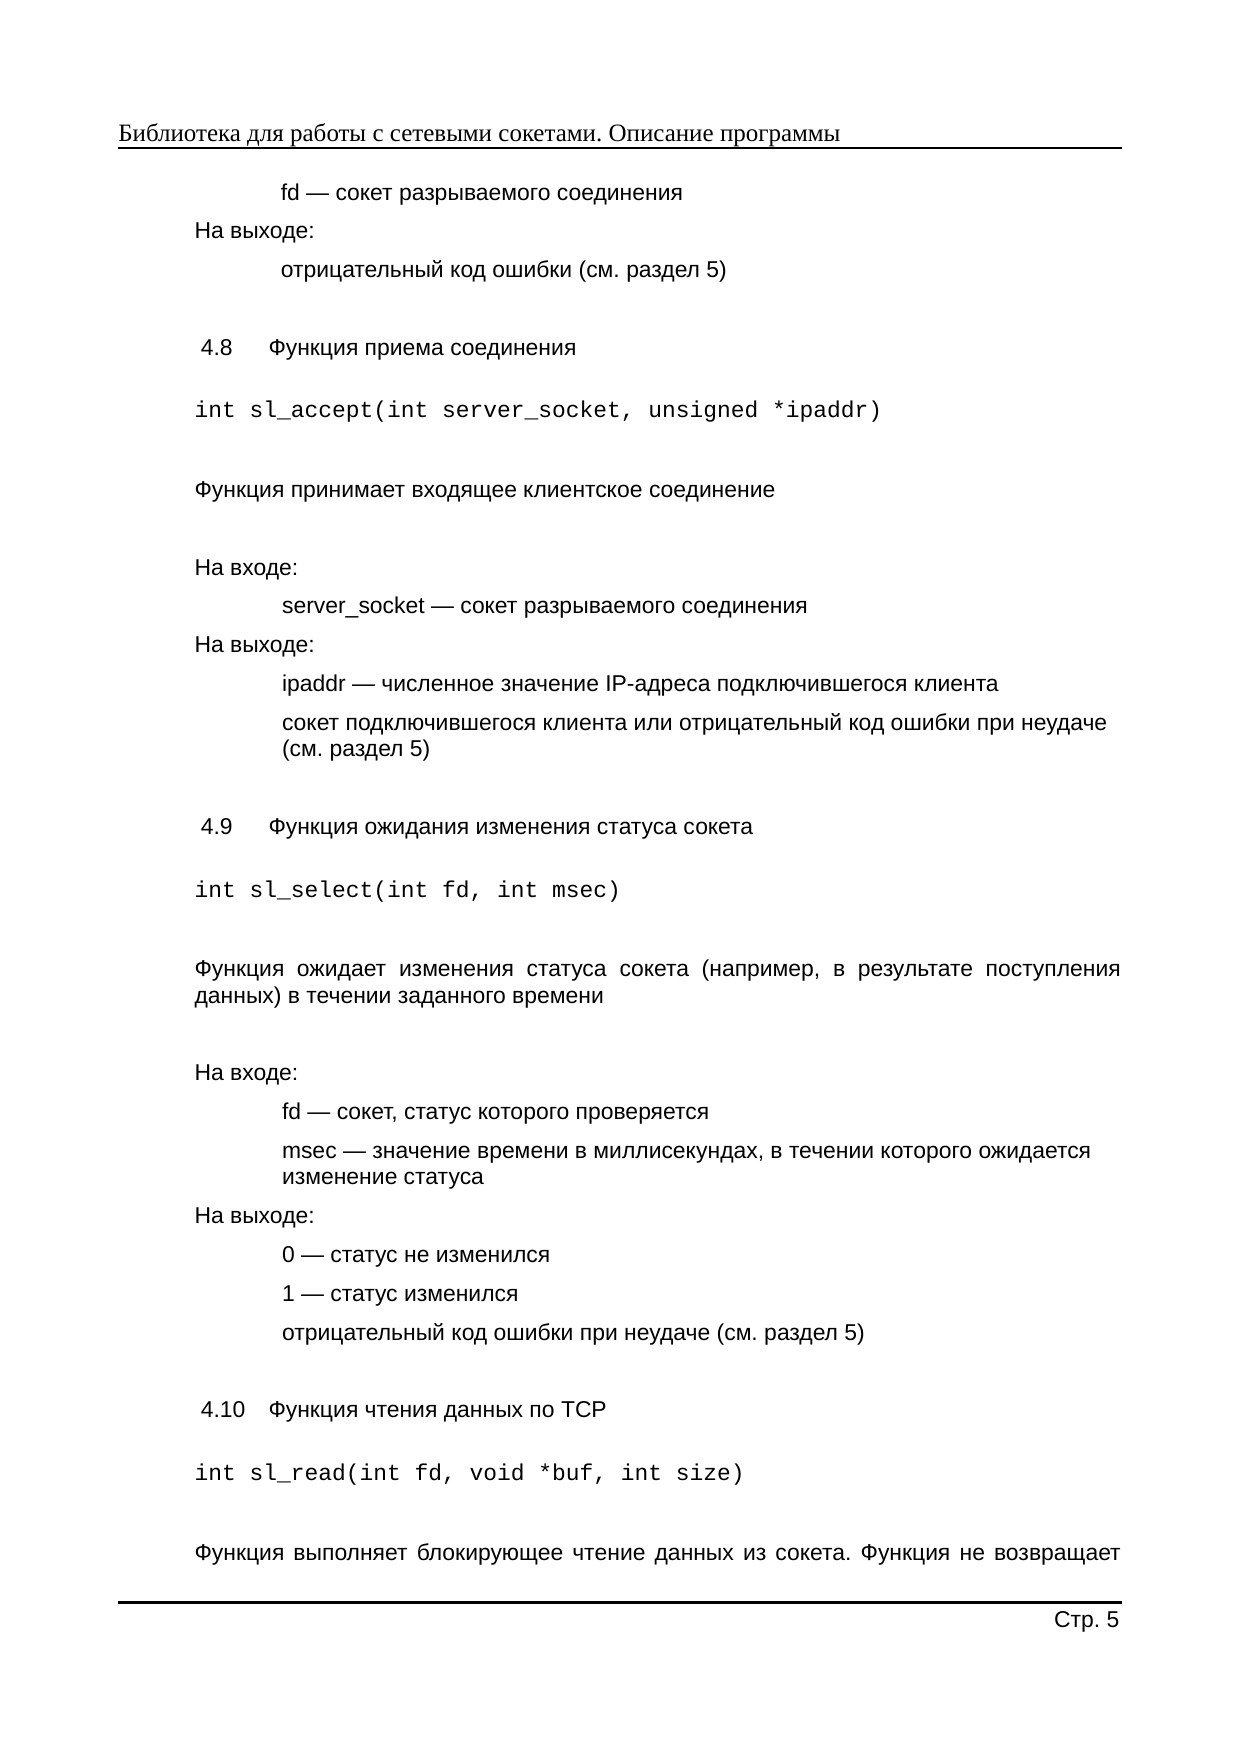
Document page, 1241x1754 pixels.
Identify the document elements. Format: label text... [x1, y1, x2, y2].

list сокет подключившегося клиента или отрицательный код ошибки при неудаче (см. раздел 5) [282, 709, 1122, 762]
list отрицательный код ошибки при неудаче (см. раздел 5) [282, 1319, 1122, 1345]
list На выходе: [194, 1202, 1122, 1228]
list Функция ожидает изменения статуса сокета (например, в результате поступления данных) в течении заданного времени [194, 955, 1122, 1008]
list На выходе: [194, 217, 1122, 244]
list Функция чтения данных по TCP [194, 1396, 1122, 1423]
list fd — сокет разрываемого соединения [281, 178, 1122, 205]
list Функция выполняет блокирующее чтение данных из сокета. Функция не возвращает [194, 1538, 1122, 1565]
list отрицательный код ошибки (см. раздел 5) [281, 256, 1122, 282]
list 1 — статус изменился [282, 1280, 1122, 1306]
list fd — сокет, статус которого проверяется [282, 1098, 1122, 1124]
list int sl_accept(int server_socket, unsigned *ipaddr) [194, 399, 1122, 424]
list Функция ожидания изменения статуса сокета [194, 813, 1122, 839]
list 0 — статус не изменился [282, 1241, 1122, 1267]
list int sl_select(int fd, int msec) [194, 878, 1122, 904]
list int sl_read(int fd, void *buf, int size) [194, 1461, 1122, 1487]
list Функция приема соединения [194, 334, 1122, 360]
list На входе: [194, 554, 1122, 580]
list На выходе: [194, 631, 1122, 658]
list Функция принимает входящее клиентское соединение [194, 476, 1122, 502]
list На входе: [194, 1059, 1122, 1086]
list ipaddr — численное значение IP-адреса подключившегося клиента [282, 670, 1122, 697]
list msec — значение времени в миллисекундах, в течении которого ожидается изменение статуса [282, 1137, 1122, 1190]
list server_socket — сокет разрываемого соединения [282, 592, 1122, 619]
